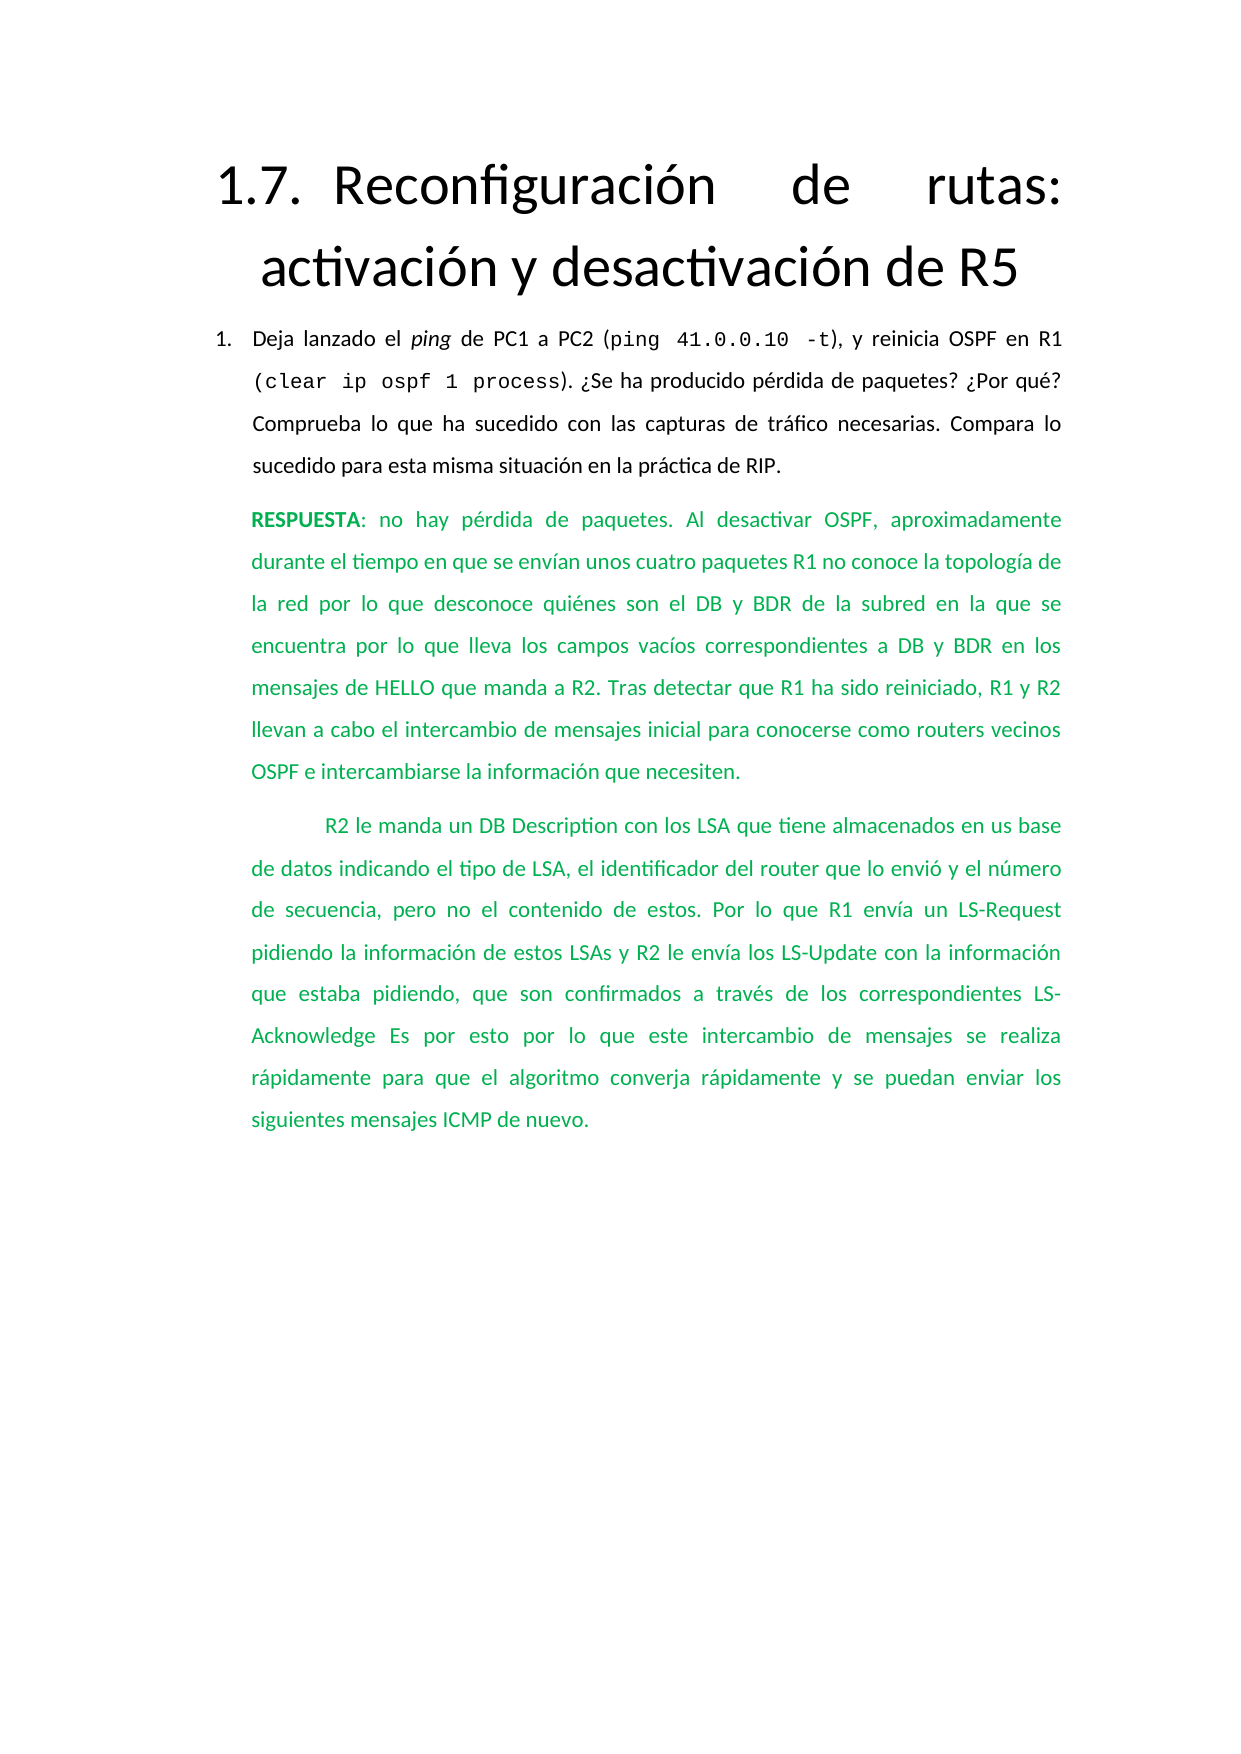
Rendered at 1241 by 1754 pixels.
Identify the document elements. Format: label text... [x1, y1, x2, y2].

list Deja lanzado el ping de PC1 a PC2 (ping 41.0.0.10 -t), y reinicia OSPF en R1 (clear ip ospf 1 process). ¿Se ha producido pérdida de paquetes? ¿Por qué? Comprueba lo que ha sucedido con las capturas de tráfico necesarias. Compara lo sucedido para esta misma situación en la práctica de RIP. [215, 324, 1063, 479]
text R2 le manda un DB Description con los LSA que tiene almacenados en us base de datos indicando el tipo de LSA, el identificador del router que lo envió y el número de secuencia, pero no el contenido de estos. Por lo que R1 envía un LS-Request pidiendo la información de estos LSAs y R2 le envía los LS-Update con la información que estaba pidiendo, que son confirmados a través de los correspondientes LS-Acknowledge Es por esto por lo que este intercambio de mensajes se realiza rápidamente para que el algoritmo converja rápidamente y se puedan enviar los siguientes mensajes ICMP de nuevo. [251, 812, 1063, 1133]
text RESPUESTA: no hay pérdida de paquetes. Al desactivar OSPF, aproximadamente durante el tiempo en que se envían unos cuatro paquetes R1 no conoce la topología de la red por lo que desconoce quiénes son el DB y BDR de la subred en la que se encuentra por lo que lleva los campos vacíos correspondientes a DB y BDR en los mensajes de HELLO que manda a R2. Tras detectar que R1 ha sido reiniciado, R1 y R2 llevan a cabo el intercambio de mensajes inicial para conocerse como routers vecinos OSPF e intercambiarse la información que necesiten. [251, 505, 1063, 785]
subtitle Reconfiguración de rutas: activación y desactivación de R5 [215, 148, 1063, 301]
